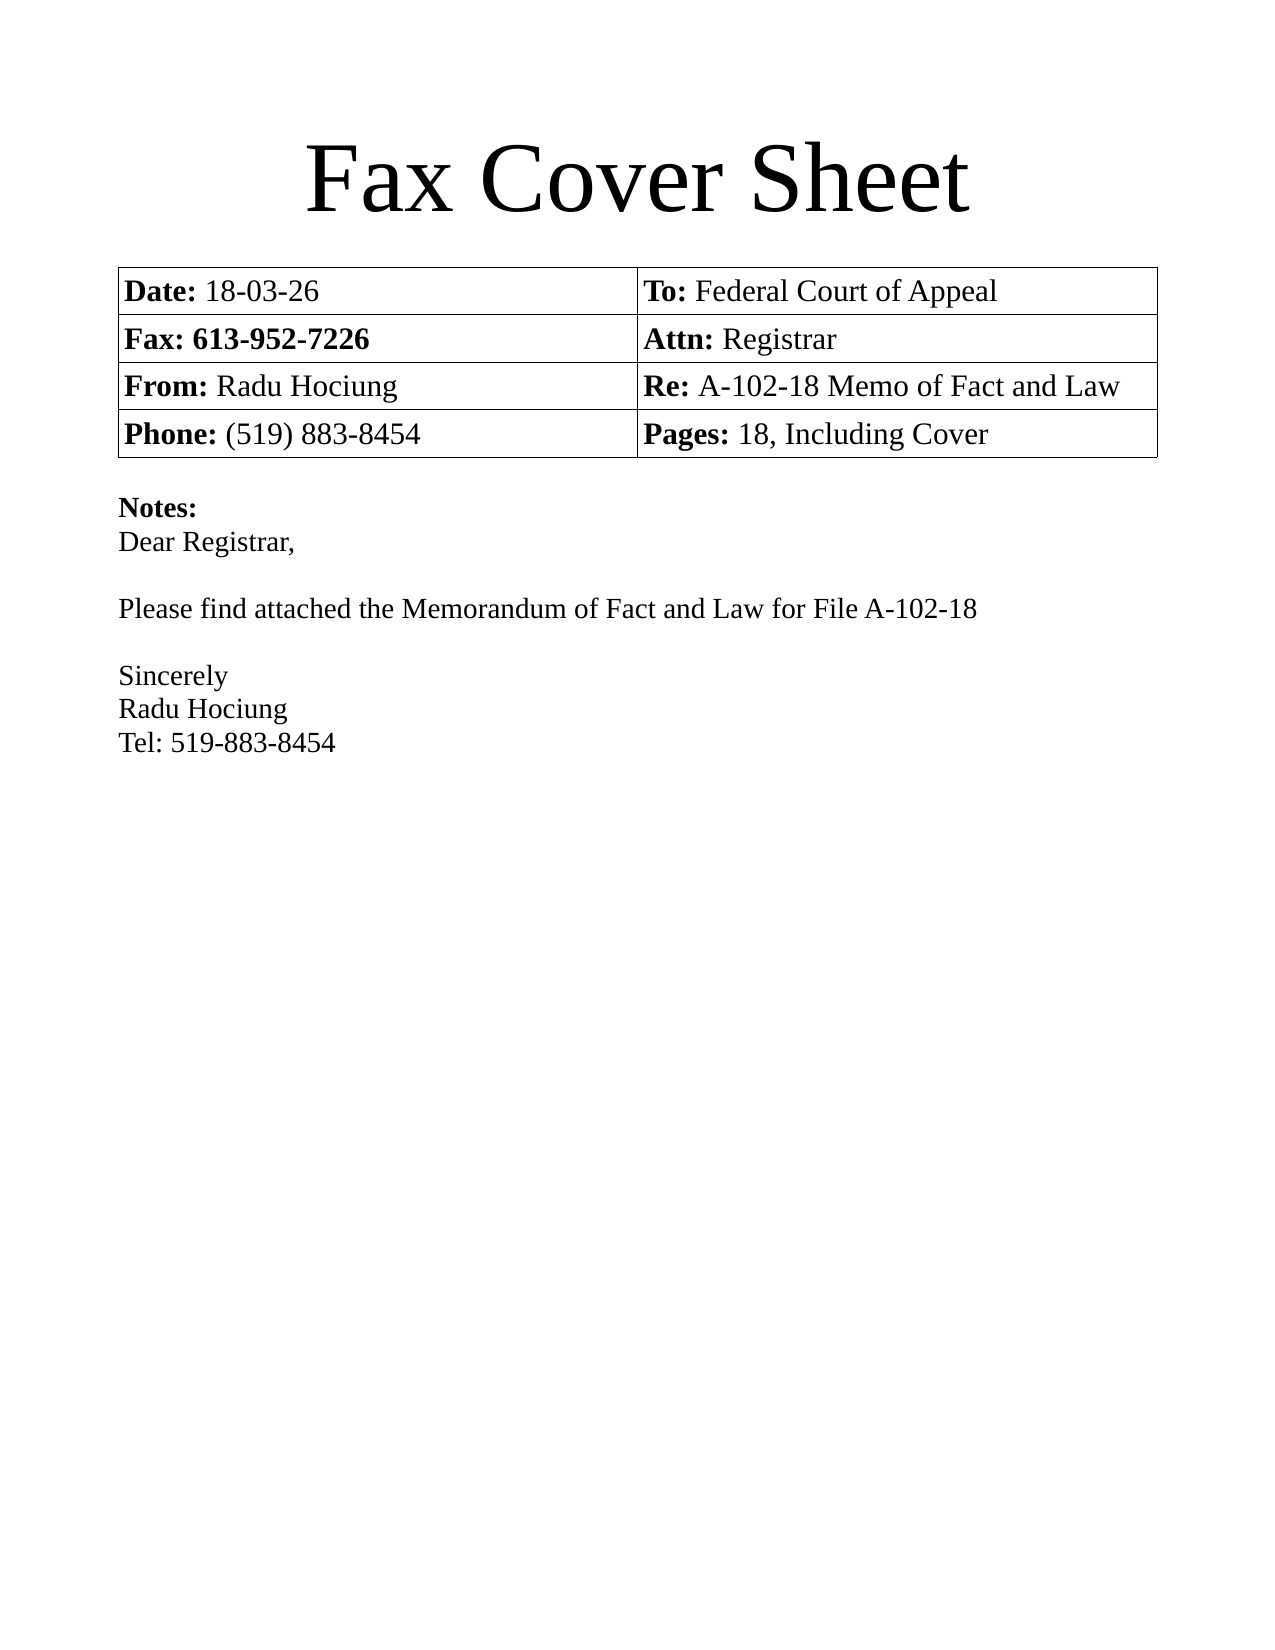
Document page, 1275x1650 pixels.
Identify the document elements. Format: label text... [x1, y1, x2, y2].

table_cell From: Radu Hociung [119, 363, 637, 409]
table_header Date: 18-03-26 [119, 268, 637, 314]
subtitle Dear Registrar, Please find attached the Memorandum of Fact and Law for File A-102-18 Sincerely Radu Hociung Tel: 519-883-8454 [118, 524, 1157, 759]
table_cell Attn: Registrar [638, 315, 1157, 362]
subtitle Fax Cover Sheet [118, 118, 1157, 233]
table_cell Re: A-102-18 Memo of Fact and Law [638, 363, 1157, 409]
table_cell Pages: 18, Including Cover [638, 410, 1157, 457]
table_header To: Federal Court of Appeal [638, 268, 1157, 314]
table_cell Phone: (519) 883-8454 [119, 410, 637, 457]
table_cell Fax: 613-952-7226 [119, 315, 637, 362]
subtitle Notes: [118, 490, 1157, 524]
